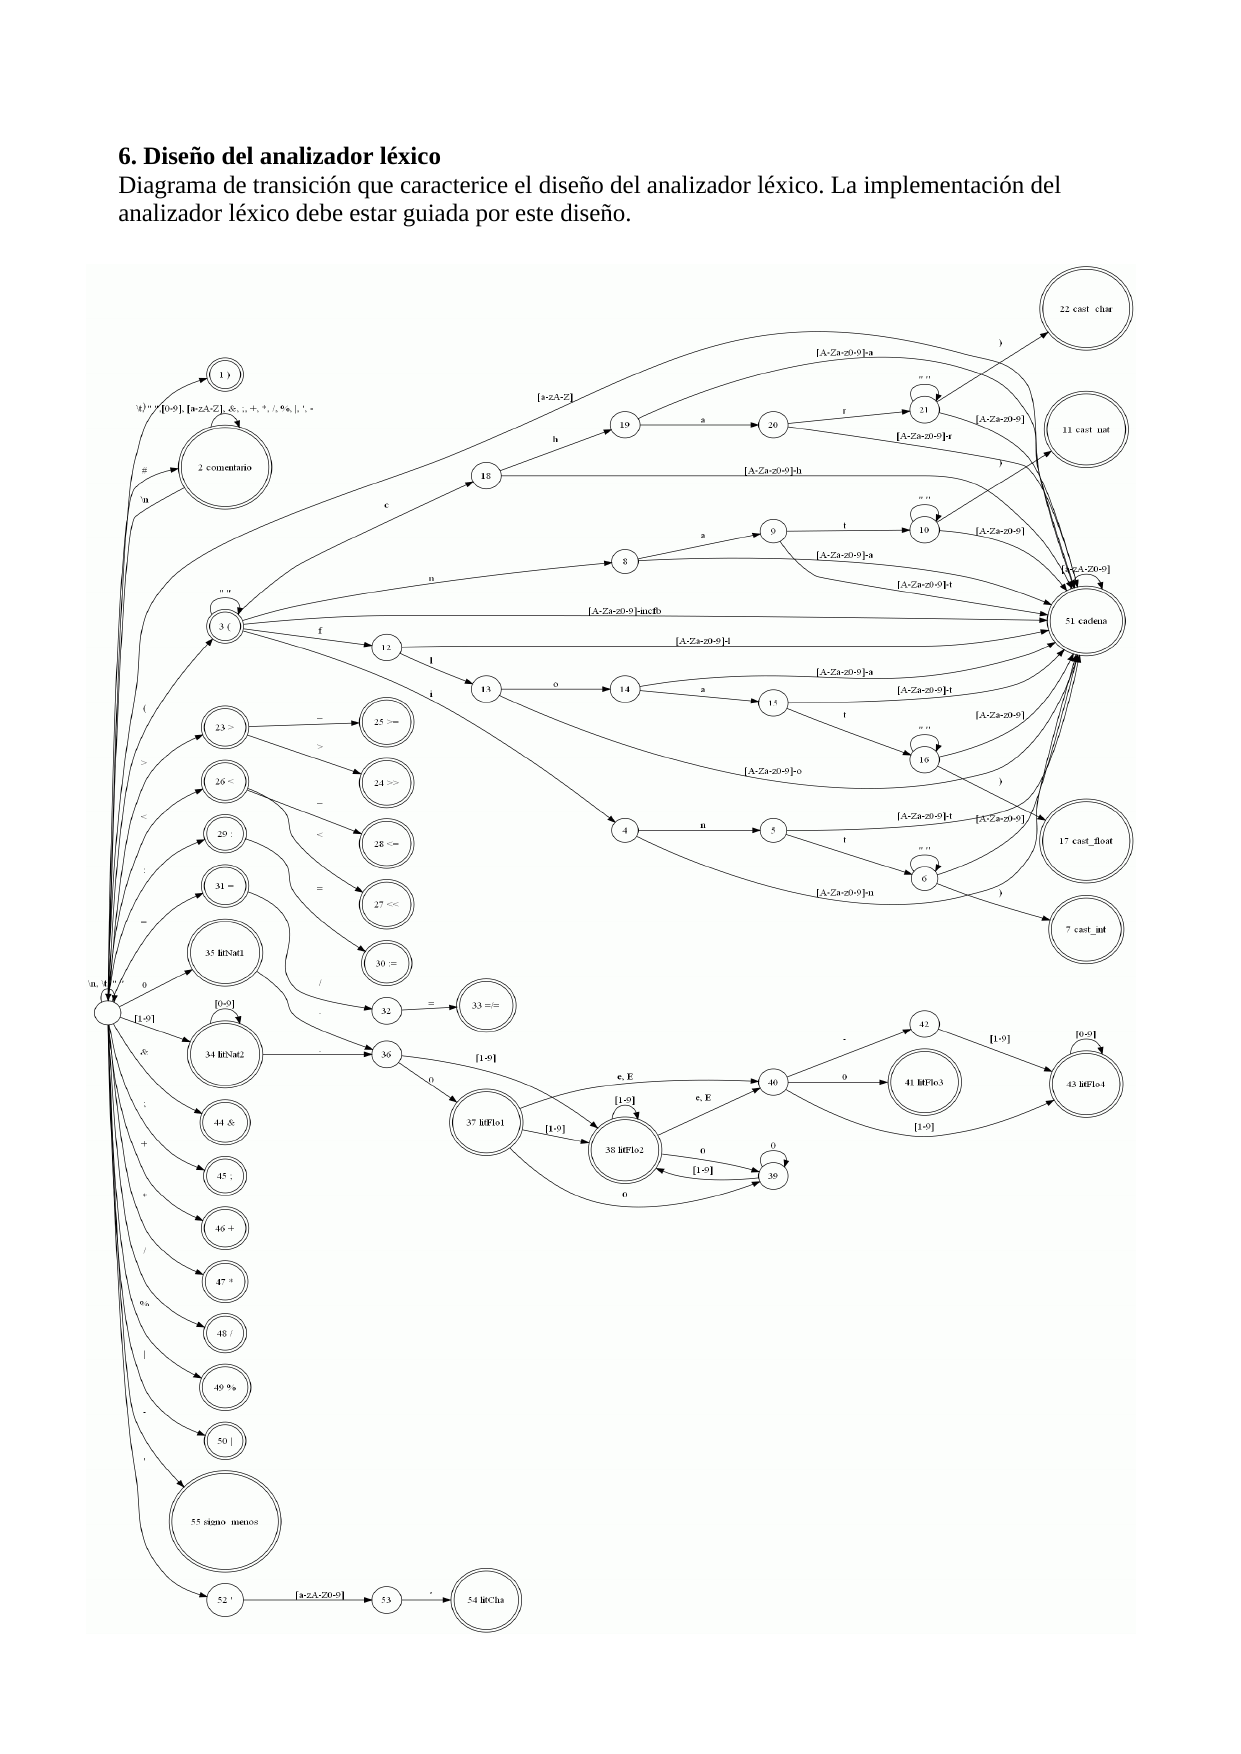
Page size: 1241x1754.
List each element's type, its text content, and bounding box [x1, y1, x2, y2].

text 6. Diseño del analizador léxico [118, 141, 1122, 170]
text Diagrama de transición que caracterice el diseño del analizador léxico. La implementación del analizador léxico debe estar guiada por este diseño. [118, 170, 1122, 227]
